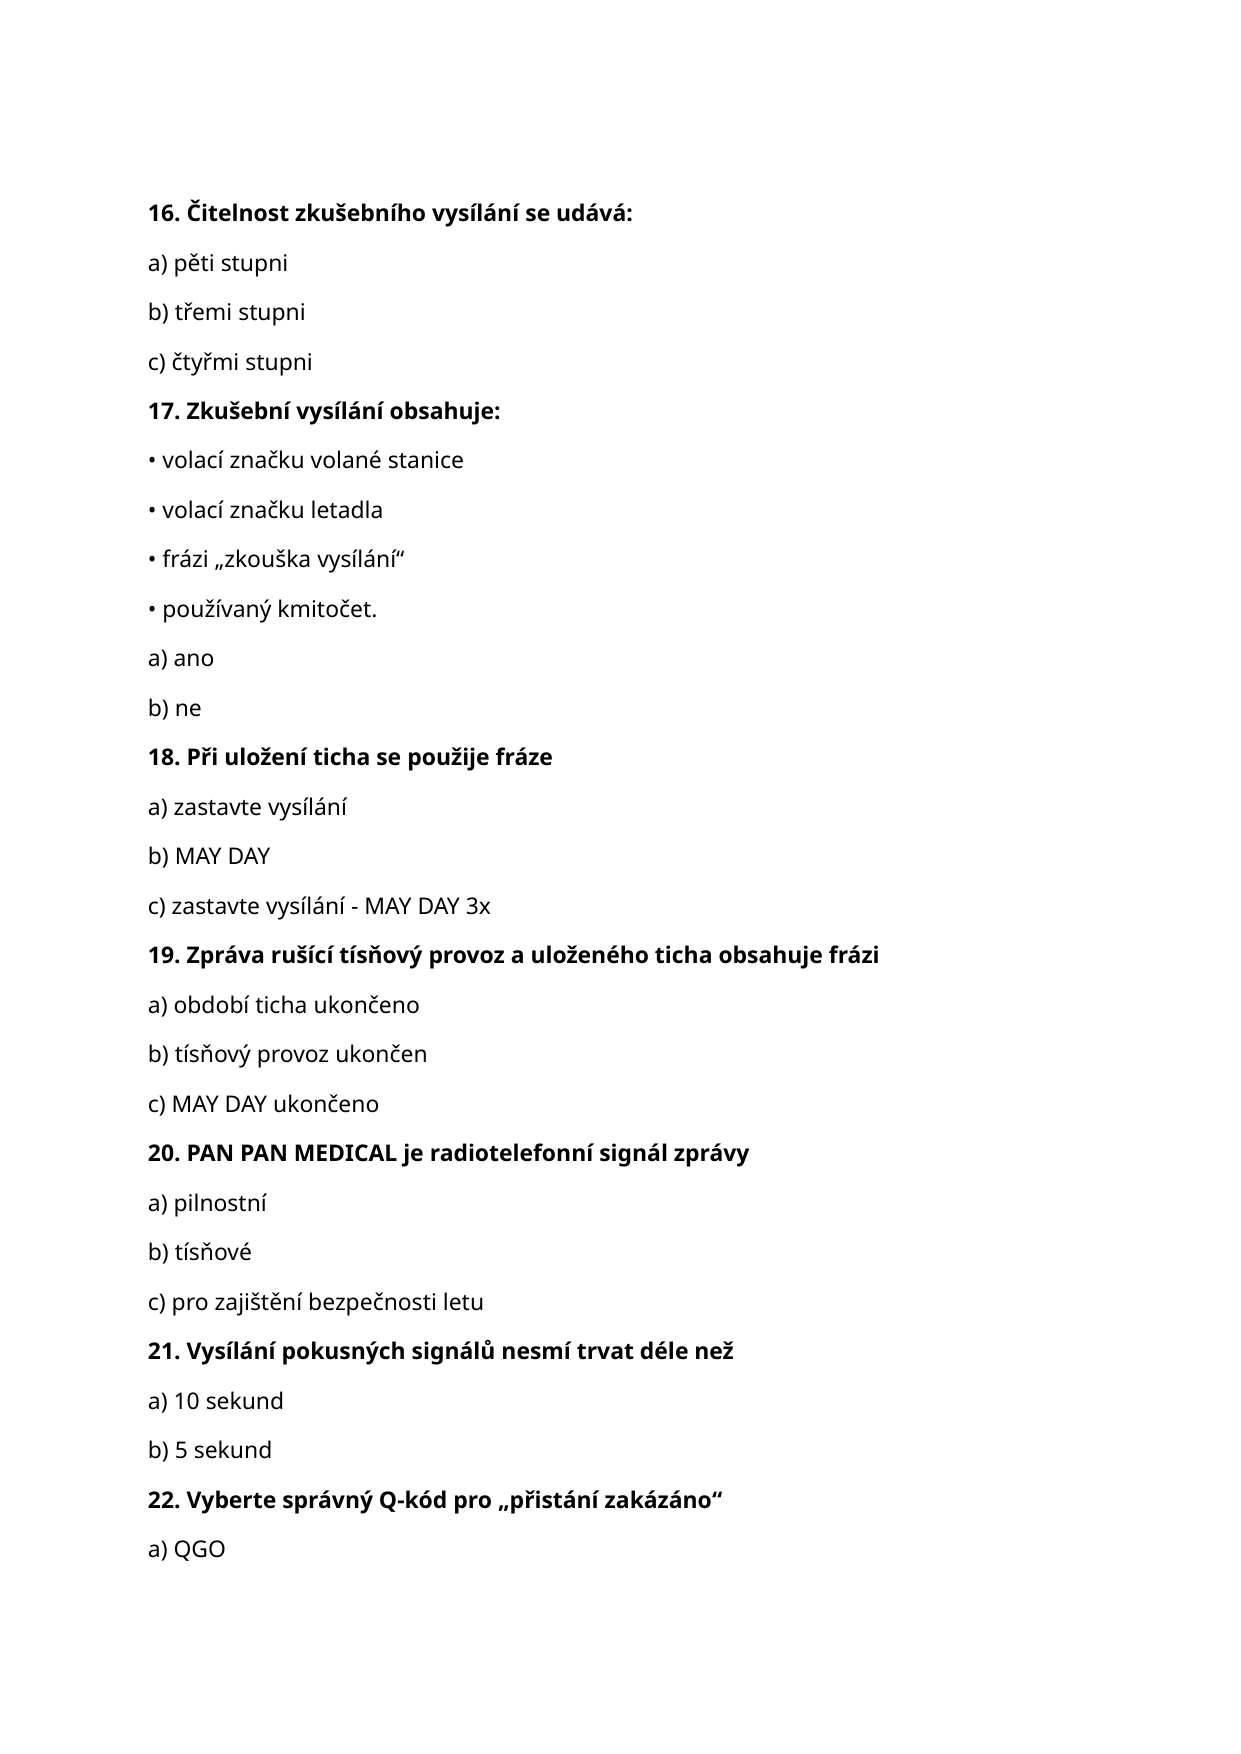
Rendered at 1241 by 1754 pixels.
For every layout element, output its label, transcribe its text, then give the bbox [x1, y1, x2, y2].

text 16. Čitelnost zkušebního vysílání se udává: [148, 197, 1093, 228]
text a) QGO [148, 1533, 1093, 1564]
text 17. Zkušební vysílání obsahuje: [148, 395, 1093, 426]
text a) pilnostní [148, 1187, 1093, 1218]
text c) zastavte vysílání - MAY DAY 3x [148, 890, 1093, 921]
text • používaný kmitočet. [148, 593, 1093, 624]
text 19. Zpráva rušící tísňový provoz a uloženého ticha obsahuje frázi [148, 939, 1093, 971]
text b) tísňový provoz ukončen [148, 1038, 1093, 1069]
text a) 10 sekund [148, 1384, 1093, 1416]
text c) MAY DAY ukončeno [148, 1088, 1093, 1119]
text c) pro zajištění bezpečnosti letu [148, 1286, 1093, 1317]
text 22. Vyberte správný Q-kód pro „přistání zakázáno“ [148, 1483, 1093, 1515]
text a) pěti stupni [148, 247, 1093, 278]
text 21. Vysílání pokusných signálů nesmí trvat déle než [148, 1335, 1093, 1366]
text • volací značku letadla [148, 494, 1093, 525]
text b) tísňové [148, 1236, 1093, 1267]
text b) 5 sekund [148, 1434, 1093, 1465]
text • frázi „zkouška vysílání“ [148, 543, 1093, 575]
text a) období ticha ukončeno [148, 989, 1093, 1020]
text c) čtyřmi stupni [148, 346, 1093, 377]
text 18. Při uložení ticha se použije fráze [148, 741, 1093, 773]
text b) ne [148, 692, 1093, 723]
text a) ano [148, 642, 1093, 674]
text 20. PAN PAN MEDICAL je radiotelefonní signál zprávy [148, 1137, 1093, 1168]
text b) třemi stupni [148, 296, 1093, 327]
text b) MAY DAY [148, 840, 1093, 872]
text a) zastavte vysílání [148, 791, 1093, 822]
text • volací značku volané stanice [148, 444, 1093, 476]
